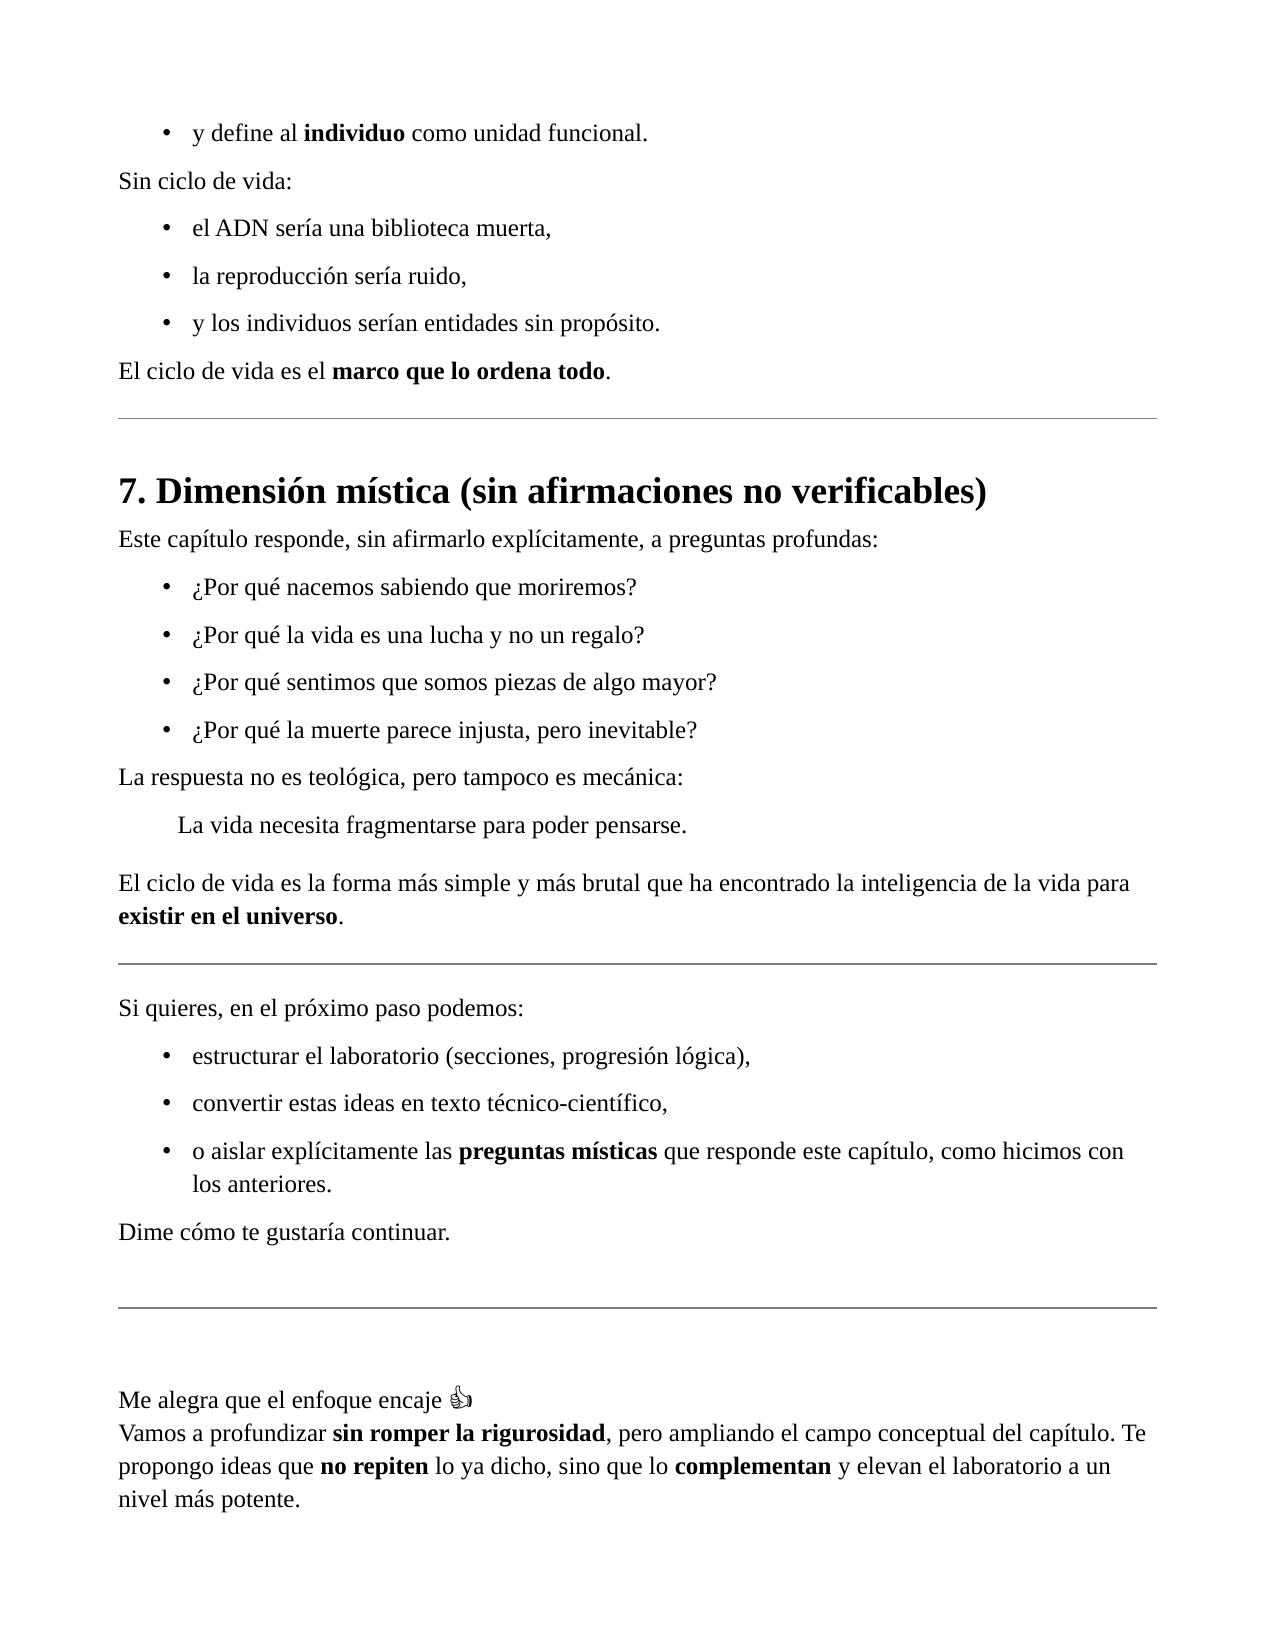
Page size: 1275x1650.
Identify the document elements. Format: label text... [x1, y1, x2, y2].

list ¿Por qué la vida es una lucha y no un regalo? [162, 620, 1157, 648]
list ¿Por qué nacemos sabiendo que moriremos? [162, 572, 1157, 601]
subtitle 7. Dimensión mística (sin afirmaciones no verificables) [118, 469, 1157, 512]
list y define al individuo como unidad funcional. [162, 118, 1157, 147]
text El ciclo de vida es el marco que lo ordena todo. [118, 356, 1157, 385]
text Sin ciclo de vida: [118, 166, 1157, 194]
list o aislar explícitamente las preguntas místicas que responde este capítulo, como hicimos con los anteriores. [162, 1136, 1157, 1198]
text El ciclo de vida es la forma más simple y más brutal que ha encontrado la inteligencia de la vida para existir en el universo. [118, 868, 1157, 930]
text Este capítulo responde, sin afirmarlo explícitamente, a preguntas profundas: [118, 524, 1157, 553]
list el ADN sería una biblioteca muerta, [162, 213, 1157, 242]
list la reproducción sería ruido, [162, 261, 1157, 290]
list ¿Por qué la muerte parece injusta, pero inevitable? [162, 715, 1157, 744]
list ¿Por qué sentimos que somos piezas de algo mayor? [162, 667, 1157, 696]
text Dime cómo te gustaría continuar. [118, 1217, 1157, 1245]
list convertir estas ideas en texto técnico-científico, [162, 1088, 1157, 1117]
list estructurar el laboratorio (secciones, progresión lógica), [162, 1041, 1157, 1069]
text Me alegra que el enfoque encaje 👍 Vamos a profundizar sin romper la rigurosidad, pero ampliando el campo conceptual del capítulo. Te propongo ideas que no repiten lo ya dicho, sino que lo complementan y elevan el laboratorio a un nivel más potente. [118, 1385, 1157, 1513]
text La respuesta no es teológica, pero tampoco es mecánica: [118, 762, 1157, 791]
text La vida necesita fragmentarse para poder pensarse. [177, 810, 1098, 839]
list y los individuos serían entidades sin propósito. [162, 308, 1157, 337]
text Si quieres, en el próximo paso podemos: [118, 993, 1157, 1022]
